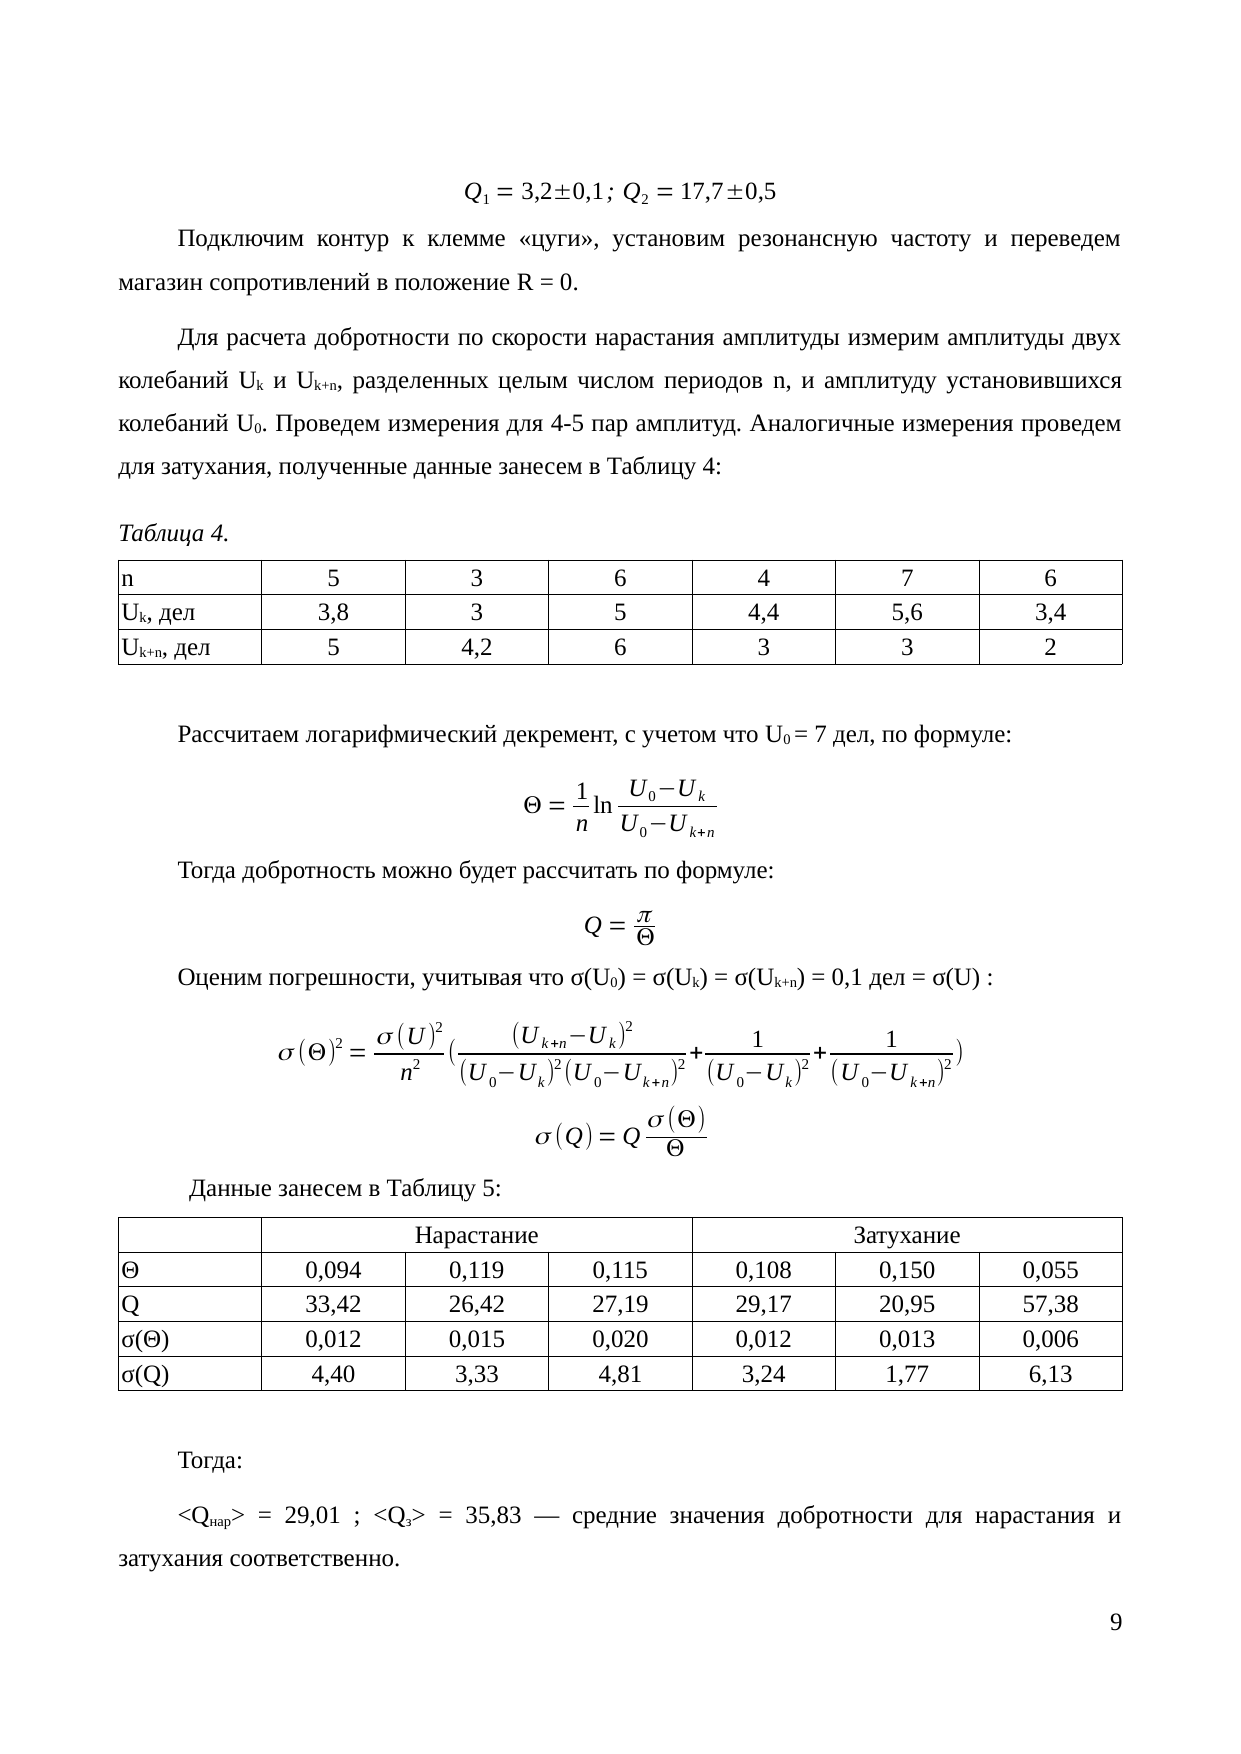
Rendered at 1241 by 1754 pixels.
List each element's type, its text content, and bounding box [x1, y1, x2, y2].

table_cell 1,77 [836, 1357, 979, 1390]
text Таблица 4. [118, 518, 1122, 547]
table_cell 3,33 [406, 1357, 548, 1390]
table_header n [119, 561, 261, 594]
table_cell 26,42 [406, 1287, 548, 1321]
table_cell 57,38 [980, 1287, 1122, 1321]
table_cell 3 [406, 595, 548, 629]
table_cell 2 [980, 630, 1122, 664]
table_cell 0,015 [406, 1322, 548, 1356]
table_header Нарастание [262, 1218, 692, 1252]
table_header [119, 1218, 261, 1252]
table_header 6 [549, 561, 692, 594]
table_cell 5 [549, 595, 692, 629]
text <Qнар> = 29,01 ; <Qз> = 35,83 — средние значения добротности для нарастания и затухания соответственно. [118, 1500, 1122, 1572]
table_cell 0,055 [980, 1253, 1122, 1286]
table_cell 6 [549, 630, 692, 664]
table_cell 4,40 [262, 1357, 405, 1390]
table_cell 4,2 [406, 630, 548, 664]
table_cell 0,115 [549, 1253, 692, 1286]
table_header Затухание [693, 1218, 1122, 1252]
table_cell 5 [262, 630, 405, 664]
table_cell 0,094 [262, 1253, 405, 1286]
text Оценим погрешности, учитывая что σ(U0) = σ(Uk) = σ(Uk+n) = 0,1 дел = σ(U) : [118, 962, 1122, 991]
table_cell Uk, дел [119, 595, 261, 629]
table_cell σ(Θ) [119, 1322, 261, 1356]
text Тогда: [118, 1445, 1122, 1474]
table_cell 4,81 [549, 1357, 692, 1390]
table_cell 0,006 [980, 1322, 1122, 1356]
table_cell 0,013 [836, 1322, 979, 1356]
table_cell 3,4 [980, 595, 1122, 629]
table_cell 20,95 [836, 1287, 979, 1321]
table_header 7 [836, 561, 979, 594]
text Подключим контур к клемме «цуги», установим резонансную частоту и переведем магазин сопротивлений в положение R = 0. [118, 223, 1122, 295]
table_cell Q [119, 1287, 261, 1321]
table_cell 5,6 [836, 595, 979, 629]
table_cell 0,150 [836, 1253, 979, 1286]
table_cell 29,17 [693, 1287, 835, 1321]
table_header 3 [406, 561, 548, 594]
table_cell 0,012 [262, 1322, 405, 1356]
table_cell Θ [119, 1253, 261, 1286]
table_cell 3 [693, 630, 835, 664]
table_cell 4,4 [693, 595, 835, 629]
table_cell 0,020 [549, 1322, 692, 1356]
text Рассчитаем логарифмический декремент, с учетом что U0 = 7 дел, по формуле: [118, 719, 1122, 747]
table_cell σ(Q) [119, 1357, 261, 1390]
text Для расчета добротности по скорости нарастания амплитуды измерим амплитуды двух колебаний Uk и Uk+n, разделенных целым числом периодов n, и амплитуду установившихся колебаний U0. Проведем измерения для 4-5 пар амплитуд. Аналогичные измерения проведем для затухания, полученные данные занесем в Таблицу 4: [118, 322, 1122, 480]
table_cell 33,42 [262, 1287, 405, 1321]
table_cell 27,19 [549, 1287, 692, 1321]
table_header 4 [693, 561, 835, 594]
table_header 5 [262, 561, 405, 594]
table_cell 0,119 [406, 1253, 548, 1286]
text Данные занесем в Таблицу 5: [130, 1173, 1122, 1202]
table_cell 3 [836, 630, 979, 664]
table_header 6 [980, 561, 1122, 594]
table_cell 6,13 [980, 1357, 1122, 1390]
table_cell 0,012 [693, 1322, 835, 1356]
table_cell 0,108 [693, 1253, 835, 1286]
table_cell 3,24 [693, 1357, 835, 1390]
table_cell Uk+n, дел [119, 630, 261, 664]
table_cell 3,8 [262, 595, 405, 629]
text Тогда добротность можно будет рассчитать по формуле: [118, 855, 1122, 883]
